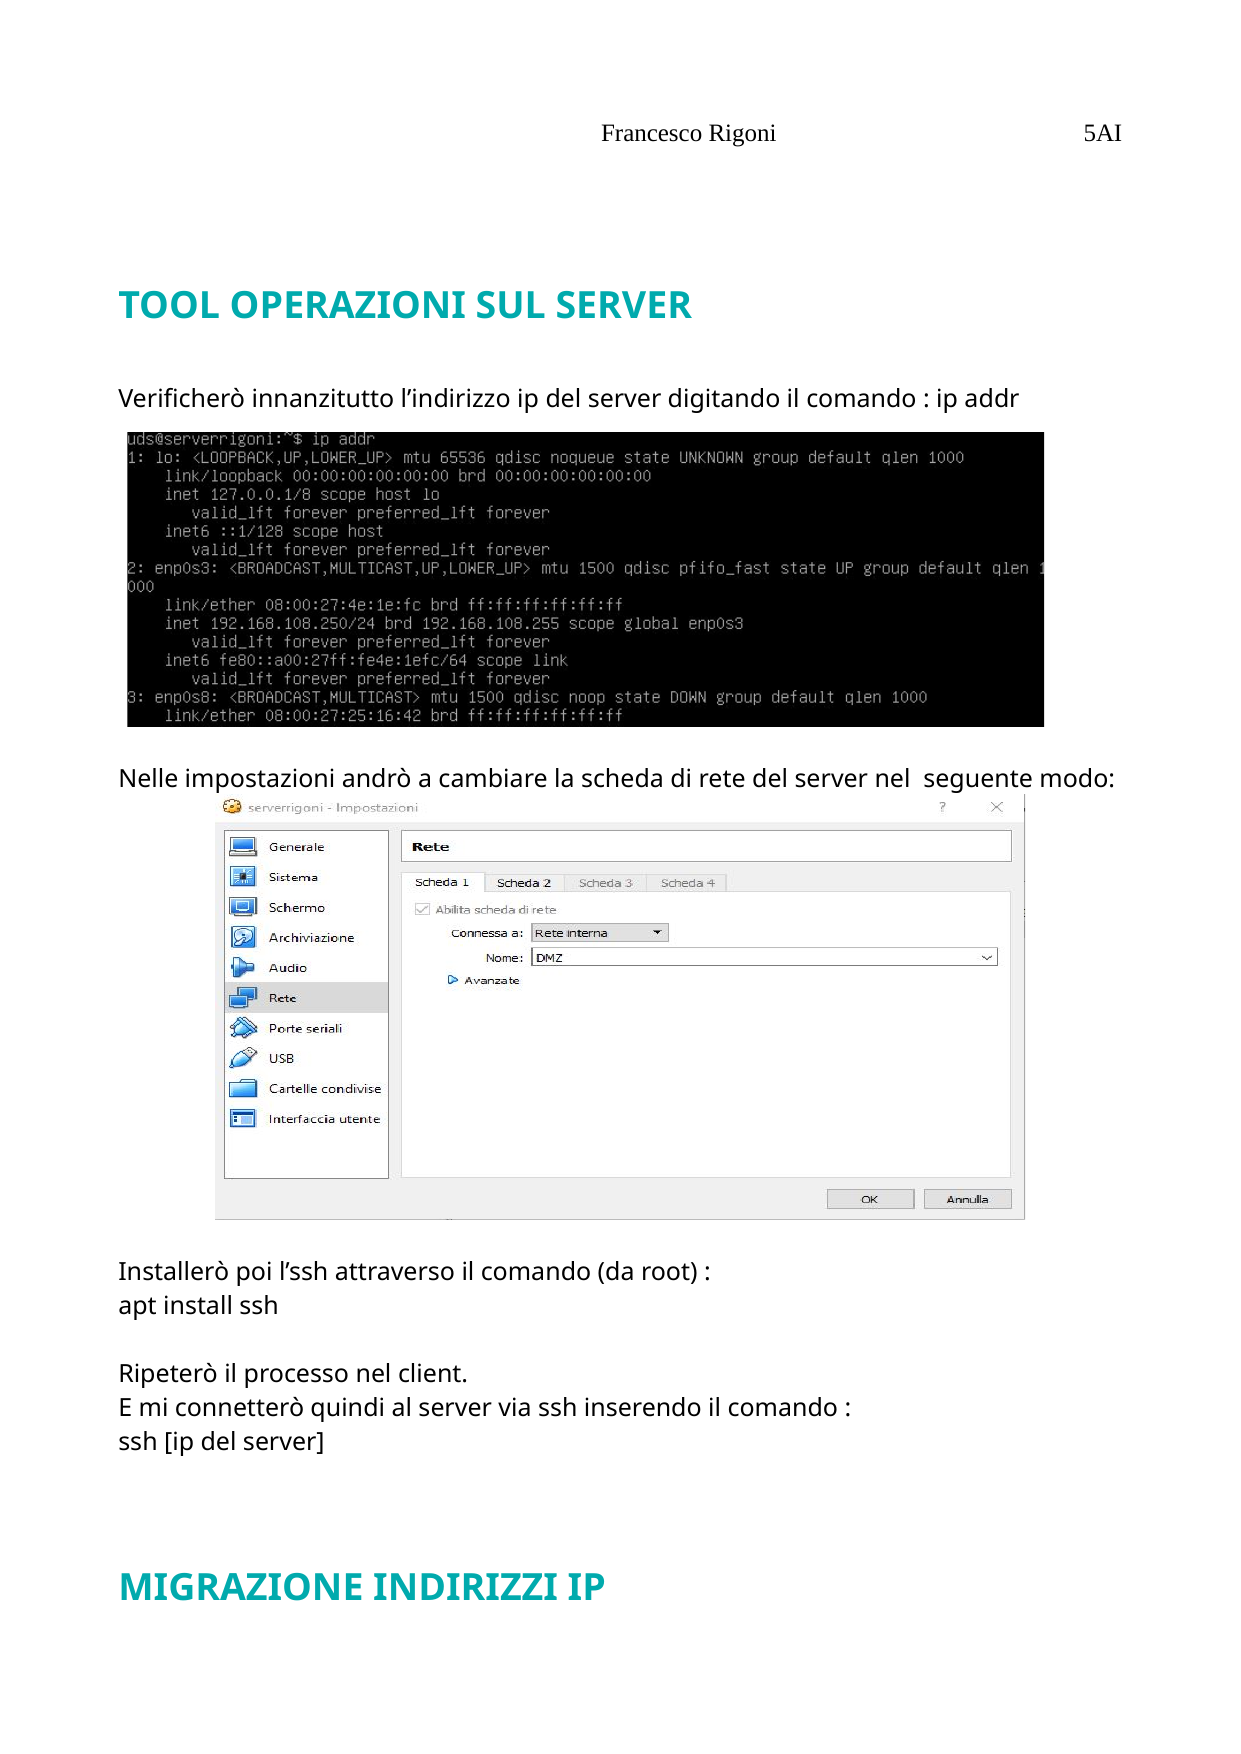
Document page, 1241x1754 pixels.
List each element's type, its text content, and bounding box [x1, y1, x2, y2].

text TOOL OPERAZIONI SUL SERVER [118, 278, 1122, 329]
text E mi connetterò quindi al server via ssh inserendo il comando : [118, 1390, 1122, 1424]
text ssh [ip del server] [118, 1424, 1122, 1458]
picture [127, 432, 1045, 727]
text MIGRAZIONE INDIRIZZI IP [118, 1560, 1122, 1611]
text Nelle impostazioni andrò a cambiare la scheda di rete del server nel seguente modo: [118, 761, 1122, 795]
text apt install ssh [118, 1288, 1122, 1322]
text Ripeterò il processo nel client. [118, 1356, 1122, 1390]
text Installerò poi l’ssh attraverso il comando (da root) : [118, 1254, 1122, 1288]
picture [215, 794, 1026, 1220]
text Verificherò innanzitutto l’indirizzo ip del server digitando il comando : ip addr [118, 381, 1122, 415]
